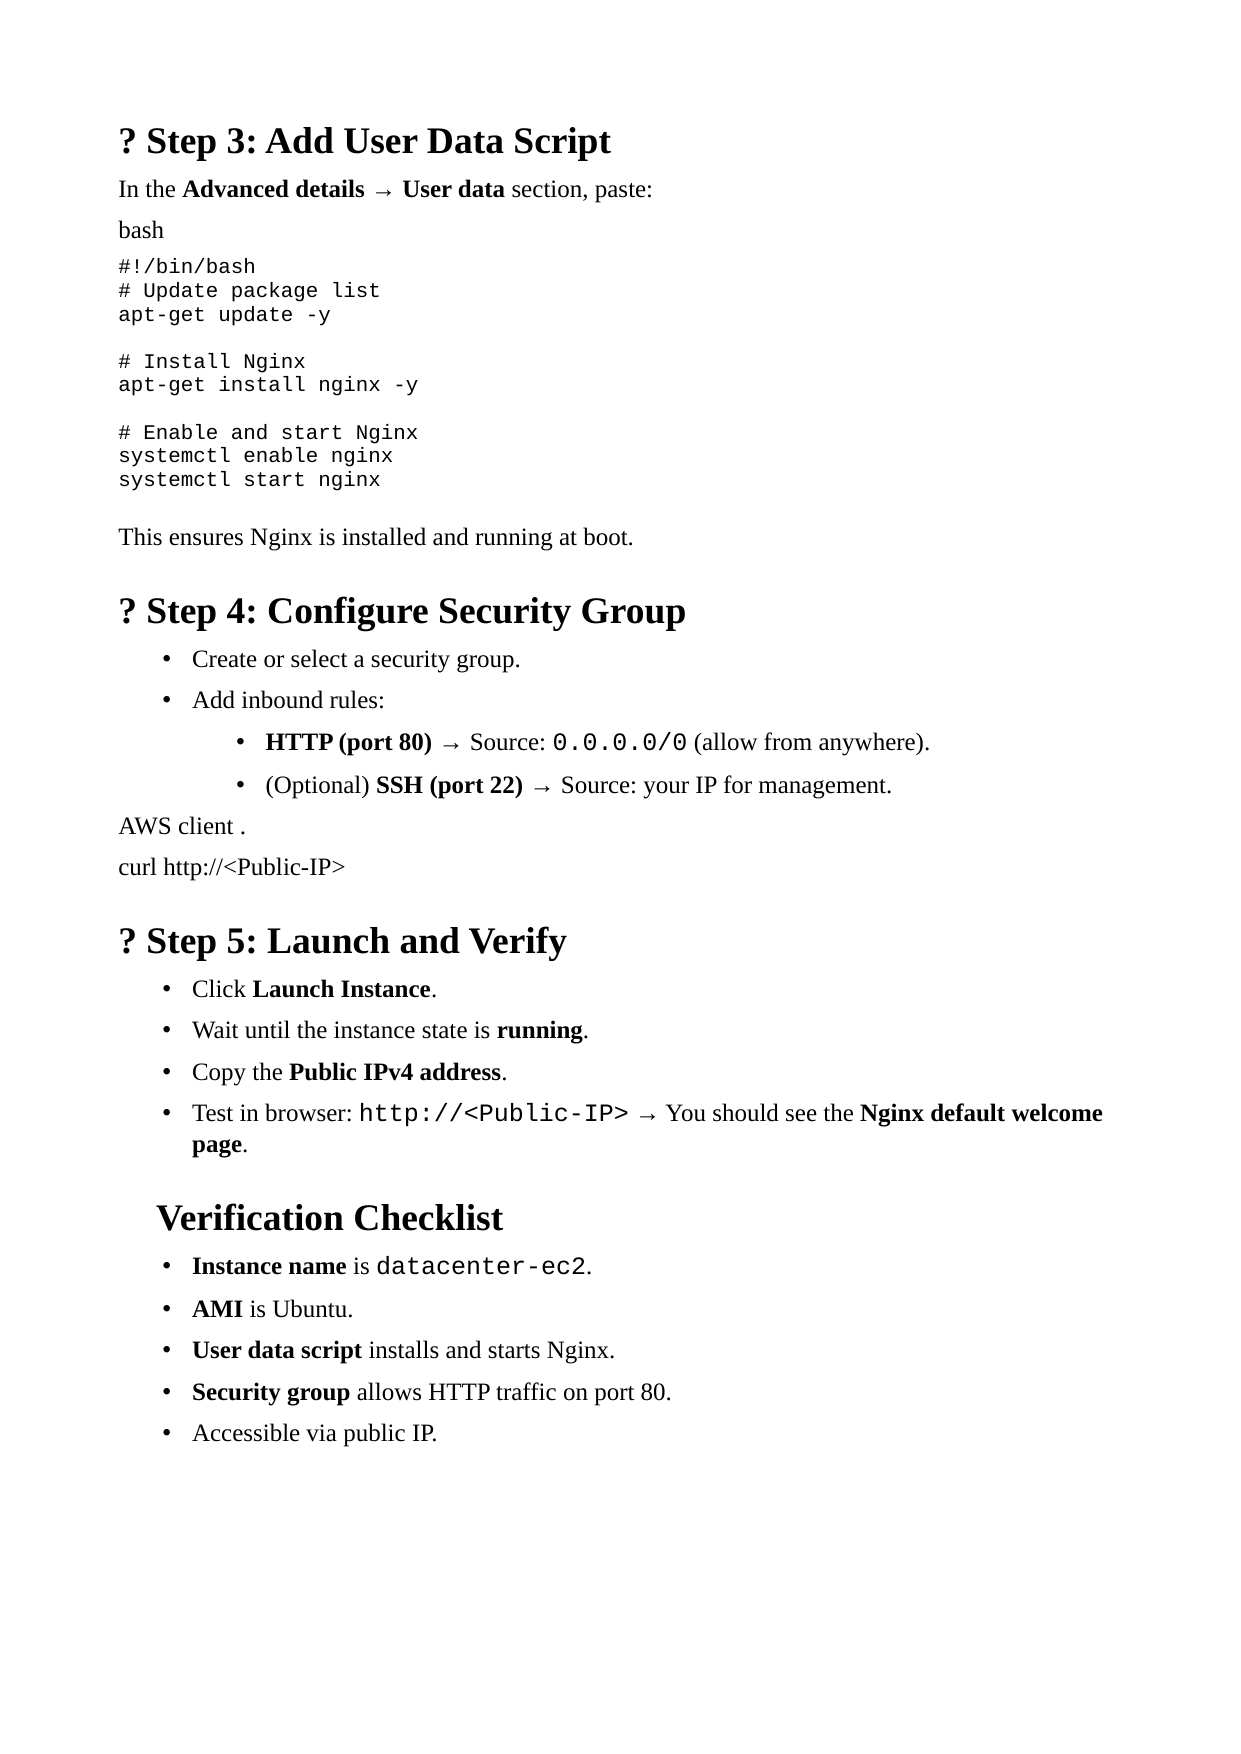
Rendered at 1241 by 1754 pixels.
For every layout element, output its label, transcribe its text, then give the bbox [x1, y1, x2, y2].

text bash [118, 215, 1122, 244]
text # Install Nginx [118, 351, 1122, 374]
text apt-get update -y [118, 303, 1122, 327]
list Test in browser: http://<Public-IP> → You should see the Nginx default welcome page. [162, 1098, 1122, 1158]
list Add inbound rules: [162, 685, 1122, 714]
list Instance name is datacenter-ec2. [162, 1251, 1122, 1282]
text systemctl start nginx [118, 469, 1122, 493]
list Create or select a security group. [162, 644, 1122, 673]
list Security group allows HTTP traffic on port 80. [162, 1377, 1122, 1405]
list (Optional) SSH (port 22) → Source: your IP for management. [236, 770, 1122, 799]
text #!/bin/bash [118, 256, 1122, 280]
list Wait until the instance state is running. [162, 1016, 1122, 1044]
text This ensures Nginx is installed and running at boot. [118, 522, 1122, 551]
text apt-get install nginx -y [118, 374, 1122, 398]
text # Update package list [118, 280, 1122, 303]
subtitle ? Step 4: Configure Security Group [118, 588, 1122, 632]
text In the Advanced details → User data section, paste: [118, 174, 1122, 202]
text AWS client . [118, 811, 1122, 840]
list User data script installs and starts Nginx. [162, 1335, 1122, 1364]
list Accessible via public IP. [162, 1418, 1122, 1447]
list AMI is Ubuntu. [162, 1294, 1122, 1323]
list Copy the Public IPv4 address. [162, 1057, 1122, 1086]
subtitle ? Step 3: Add User Data Script [118, 118, 1122, 161]
list HTTP (port 80) → Source: 0.0.0.0/0 (allow from anywhere). [236, 727, 1122, 757]
list Click Launch Instance. [162, 974, 1122, 1003]
text curl http://<Public-IP> [118, 852, 1122, 881]
text # Enable and start Nginx [118, 422, 1122, 445]
text systemctl enable nginx [118, 445, 1122, 469]
subtitle ? Step 5: Launch and Verify [118, 919, 1122, 962]
subtitle ✅ Verification Checklist [118, 1195, 1122, 1238]
